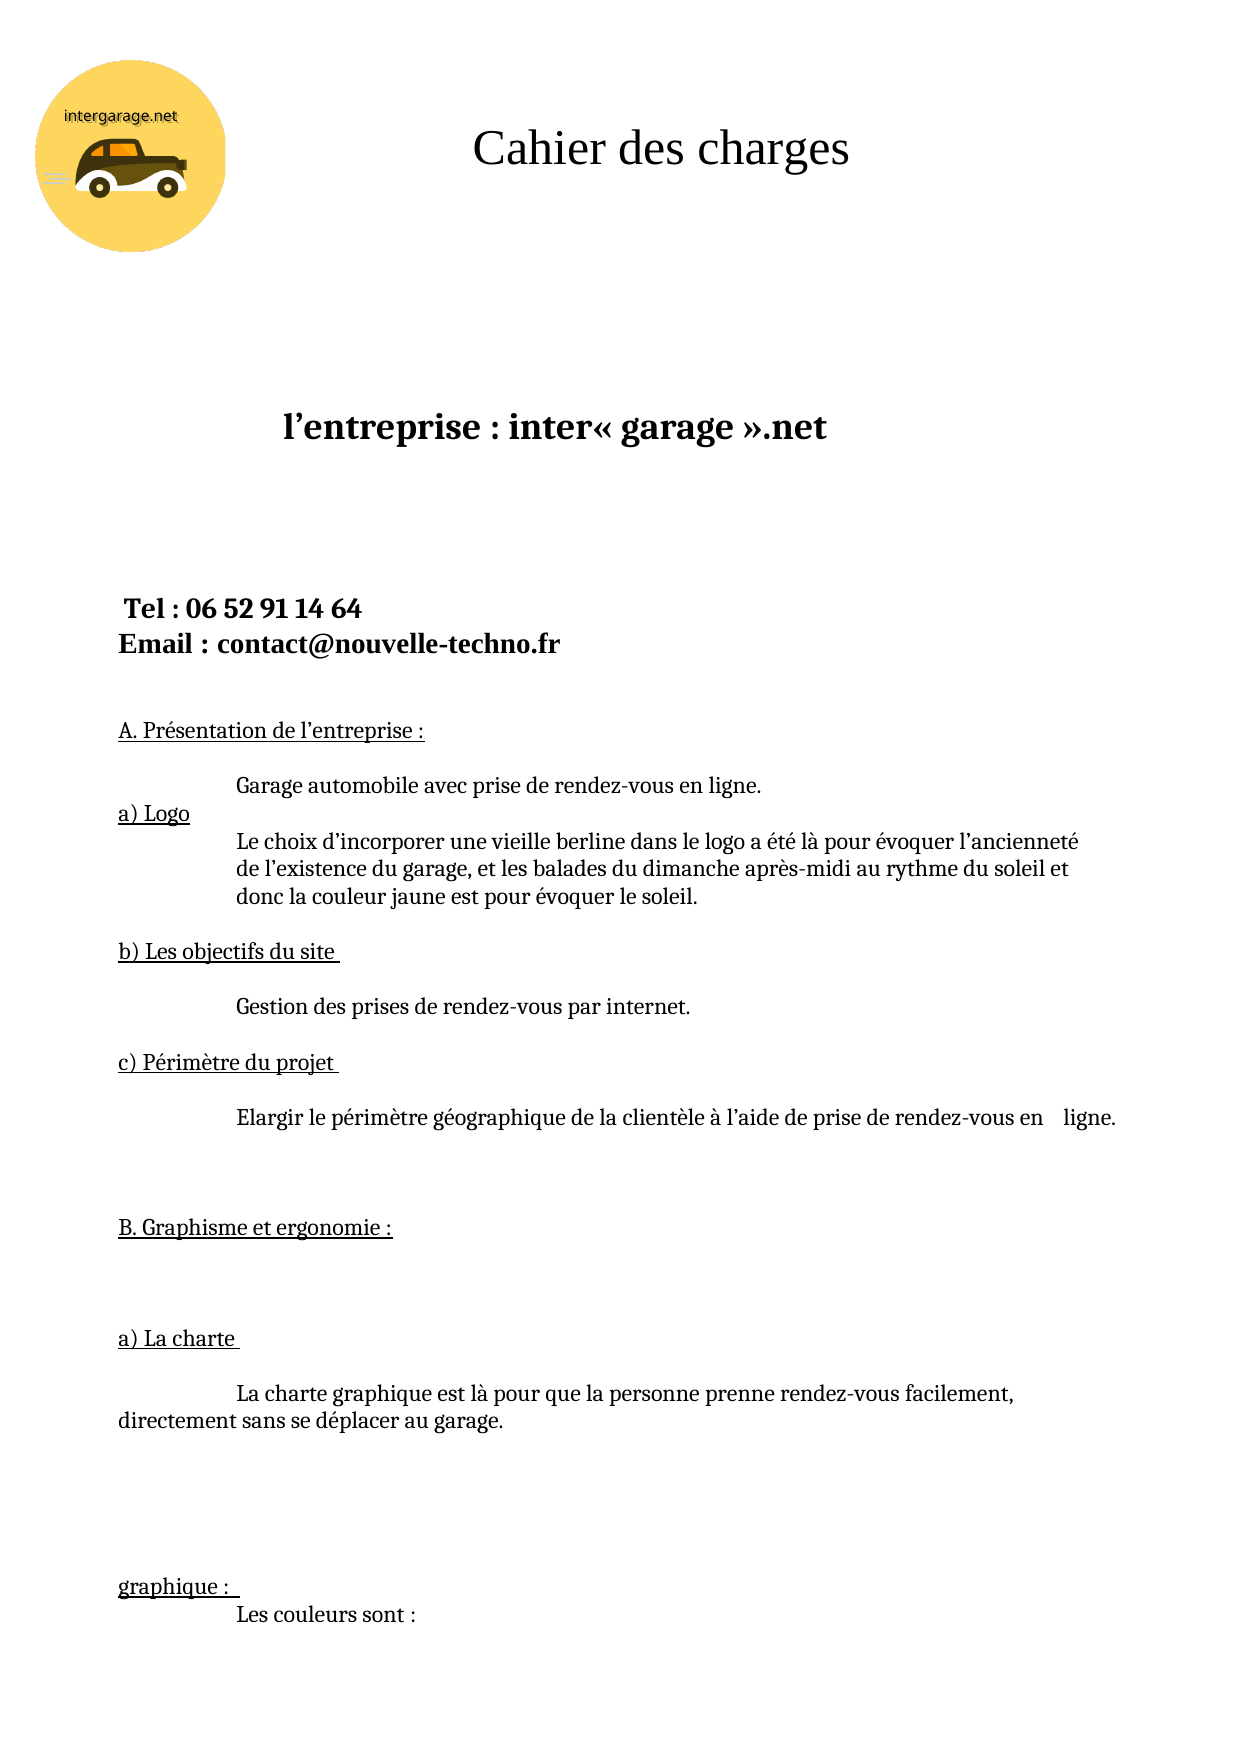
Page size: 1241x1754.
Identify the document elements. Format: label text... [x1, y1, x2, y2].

text a) La charte [118, 1324, 1122, 1352]
text Le choix d’incorporer une vieille berline dans le logo a été là pour évoquer l’ancienneté de l’existence du garage, et les balades du dimanche après-midi au rythme du soleil et donc la couleur jaune est pour évoquer le soleil. [118, 827, 1122, 910]
text B. Graphisme et ergonomie : [118, 1214, 1122, 1242]
text a) Logo [118, 800, 1122, 827]
text c) Périmètre du projet [118, 1048, 1122, 1076]
text Gestion des prises de rendez-vous par internet. [118, 993, 1122, 1021]
text graphique : [118, 1573, 1122, 1600]
text Tel : 06 52 91 14 64 [118, 592, 1122, 626]
text Elargir le périmètre géographique de la clientèle à l’aide de prise de rendez-vous en ligne. [118, 1103, 1122, 1131]
text Cahier des charges [220, 118, 1122, 176]
text Email : contact@nouvelle-techno.fr [118, 626, 1122, 659]
text l’entreprise : inter« garage ».net [118, 406, 1122, 449]
text b) Les objectifs du site [118, 938, 1122, 966]
text La charte graphique est là pour que la personne prenne rendez-vous facilement, directement sans se déplacer au garage. [118, 1379, 1122, 1435]
text Les couleurs sont : [118, 1600, 1122, 1628]
text A. Présentation de l’entreprise : [118, 717, 1122, 745]
text Garage automobile avec prise de rendez-vous en ligne. [118, 772, 1122, 800]
